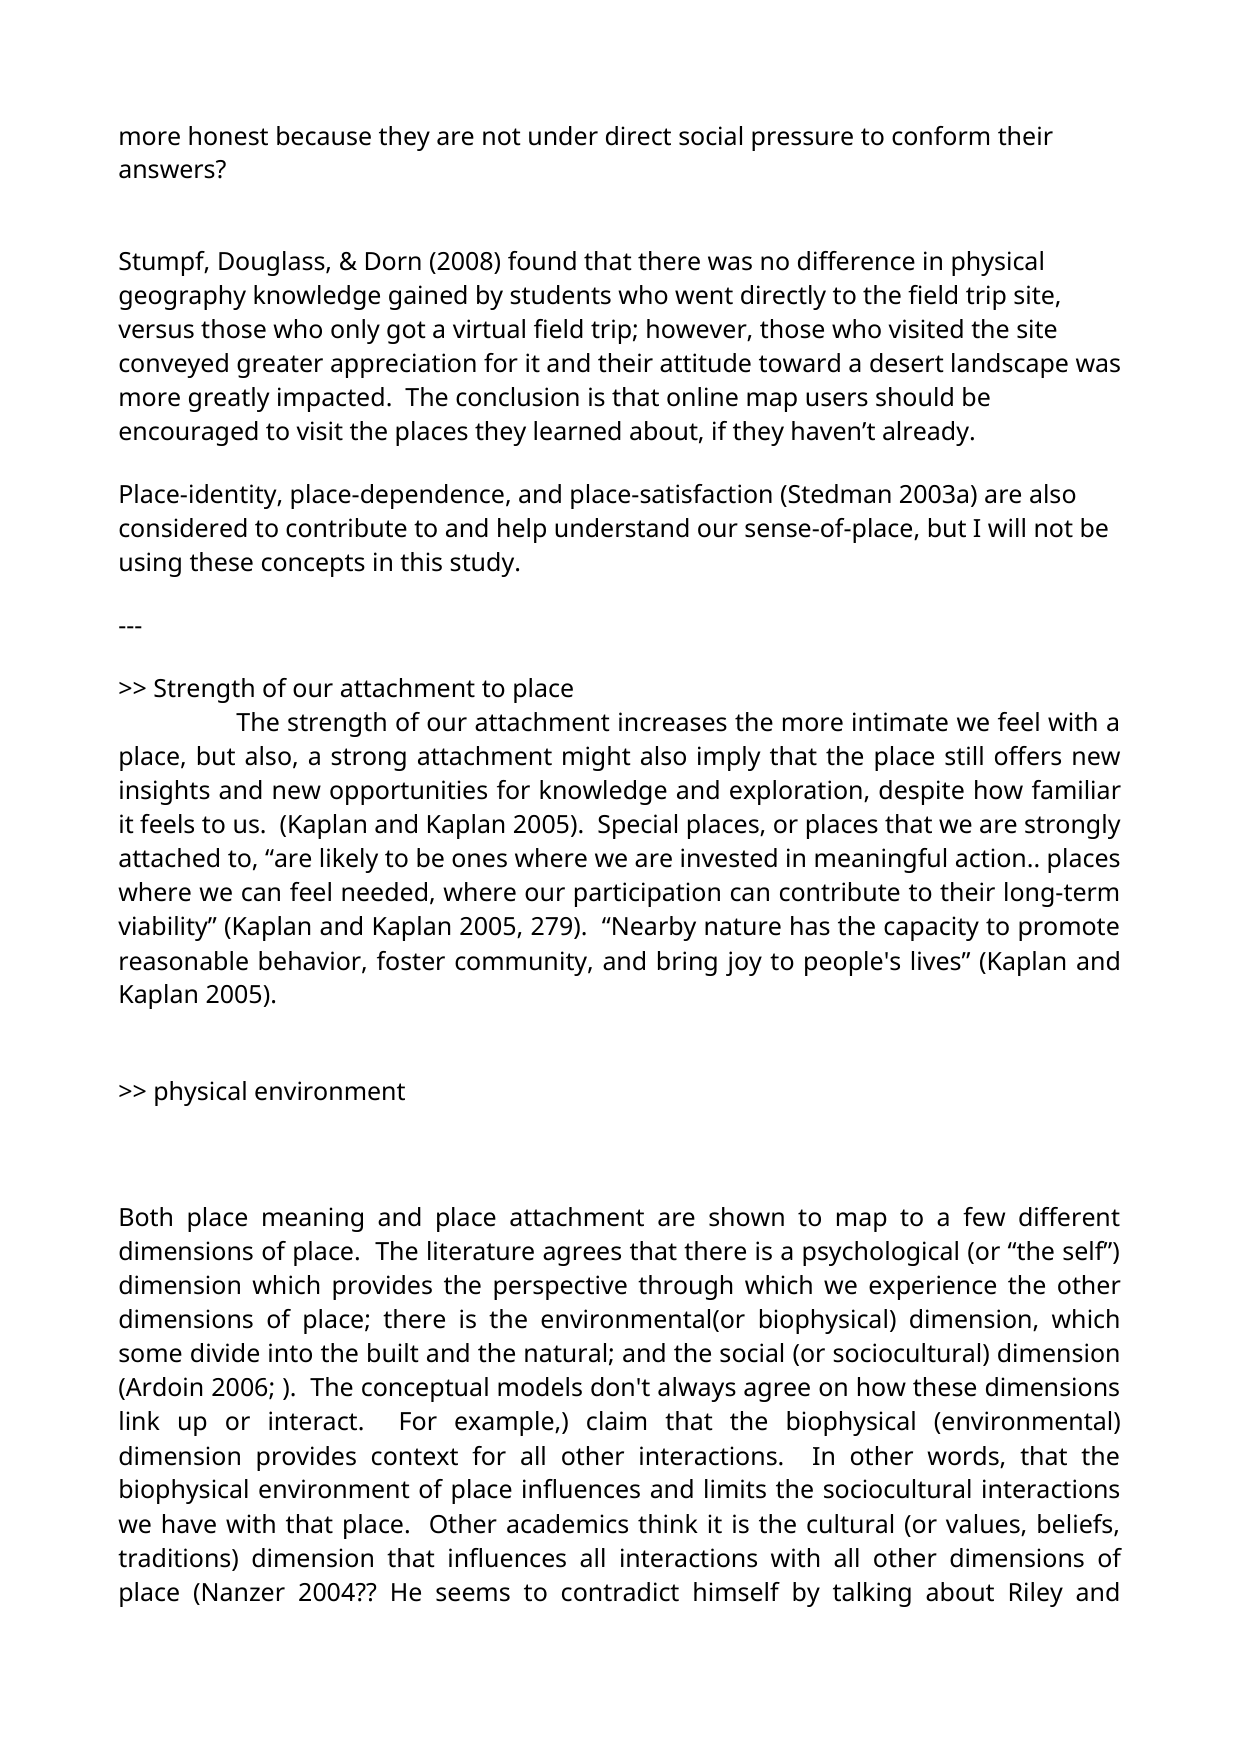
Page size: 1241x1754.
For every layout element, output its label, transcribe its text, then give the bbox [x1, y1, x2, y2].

text >> physical environment [118, 1074, 1122, 1108]
text Both place meaning and place attachment are shown to map to a few different dimensions of place. The literature agrees that there is a psychological (or “the self”) dimension which provides the perspective through which we experience the other dimensions of place; there is the environmental(or biophysical) dimension, which some divide into the built and the natural; and the social (or sociocultural) dimension (Ardoin 2006; ). The conceptual models don't always agree on how these dimensions link up or interact. For example,) claim that the biophysical (environmental) dimension provides context for all other interactions. In other words, that the biophysical environment of place influences and limits the sociocultural interactions we have with that place. Other academics think it is the cultural (or values, beliefs, traditions) dimension that influences all interactions with all other dimensions of place (Nanzer 2004?? He seems to contradict himself by talking about Riley and [118, 1200, 1122, 1608]
text --- [118, 608, 1122, 642]
text >> Strength of our attachment to place [118, 671, 1122, 705]
text Place-identity, place-dependence, and place-satisfaction (Stedman 2003a) are also considered to contribute to and help understand our sense-of-place, but I will not be using these concepts in this study. [118, 477, 1122, 579]
text The strength of our attachment increases the more intimate we feel with a place, but also, a strong attachment might also imply that the place still offers new insights and new opportunities for knowledge and exploration, despite how familiar it feels to us. (Kaplan and Kaplan 2005). Special places, or places that we are strongly attached to, “are likely to be ones where we are invested in meaningful action.. places where we can feel needed, where our participation can contribute to their long-term viability” (Kaplan and Kaplan 2005, 279). “Nearby nature has the capacity to promote reasonable behavior, foster community, and bring joy to people's lives” (Kaplan and Kaplan 2005). [118, 705, 1122, 1011]
text Stumpf, Douglass, & Dorn (2008) found that there was no difference in physical geography knowledge gained by students who went directly to the field trip site, versus those who only got a virtual field trip; however, those who visited the site conveyed greater appreciation for it and their attitude toward a desert landscape was more greatly impacted. The conclusion is that online map users should be encouraged to visit the places they learned about, if they haven’t already. [118, 244, 1122, 448]
text more honest because they are not under direct social pressure to conform their answers? [118, 118, 1122, 186]
